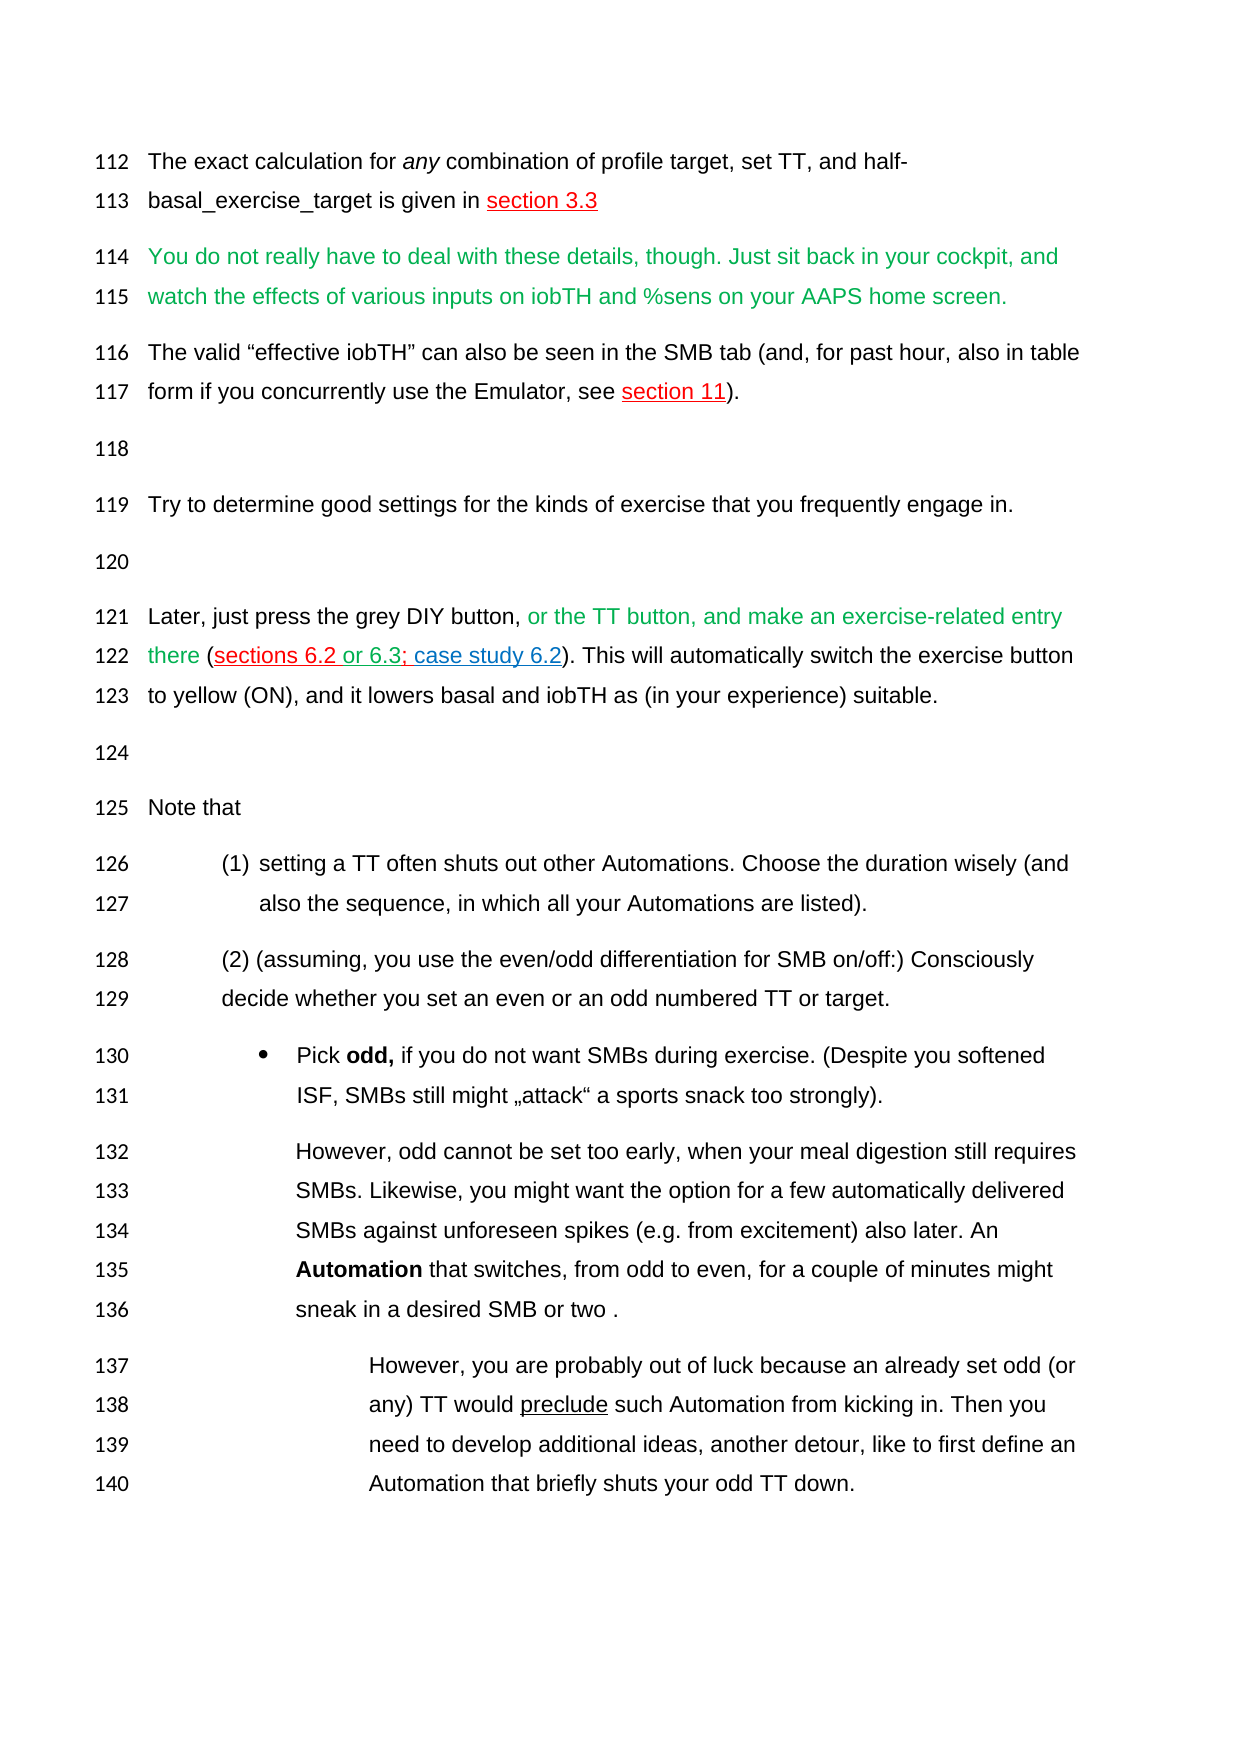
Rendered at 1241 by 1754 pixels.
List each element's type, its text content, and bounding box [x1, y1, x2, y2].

list Pick odd, if you do not want SMBs during exercise. (Despite you softened ISF, SMBs still might „attack“ a sports snack too strongly). [259, 1042, 1093, 1108]
text Note that [148, 794, 1093, 821]
text (2) (assuming, you use the even/odd differentiation for SMB on/off:) Consciously decide whether you set an even or an odd numbered TT or target. [221, 946, 1093, 1012]
text Later, just press the grey DIY button, or the TT button, and make an exercise-related entry there (sections 6.2 or 6.3; case study 6.2). This will automatically switch the exercise button to yellow (ON), and it lowers basal and iobTH as (in your experience) suitable. [148, 603, 1093, 708]
text However, you are probably out of luck because an already set odd (or any) TT would preclude such Automation from kicking in. Then you need to develop additional ideas, another detour, like to first define an Automation that briefly shuts your odd TT down. [369, 1352, 1093, 1497]
text However, odd cannot be set too early, when your meal digestion still requires SMBs. Likewise, you might want the option for a few automatically delivered SMBs against unforeseen spikes (e.g. from excitement) also later. An Automation that switches, from odd to even, for a couple of minutes might sneak in a desired SMB or two . [295, 1138, 1093, 1322]
text The valid “effective iobTH” can also be seen in the SMB tab (and, for past hour, also in table form if you concurrently use the Emulator, see section 11). [148, 339, 1093, 405]
text You do not really have to deal with these details, though. Just sit back in your cockpit, and watch the effects of various inputs on iobTH and %sens on your AAPS home screen. [148, 243, 1093, 309]
text The exact calculation for any combination of profile target, set TT, and half-basal_exercise_target is given in section 3.3 [148, 148, 1093, 213]
text Try to determine good settings for the kinds of exercise that you frequently engage in. [148, 491, 1093, 517]
list setting a TT often shuts out other Automations. Choose the duration wisely (and also the sequence, in which all your Automations are listed). [221, 850, 1093, 916]
